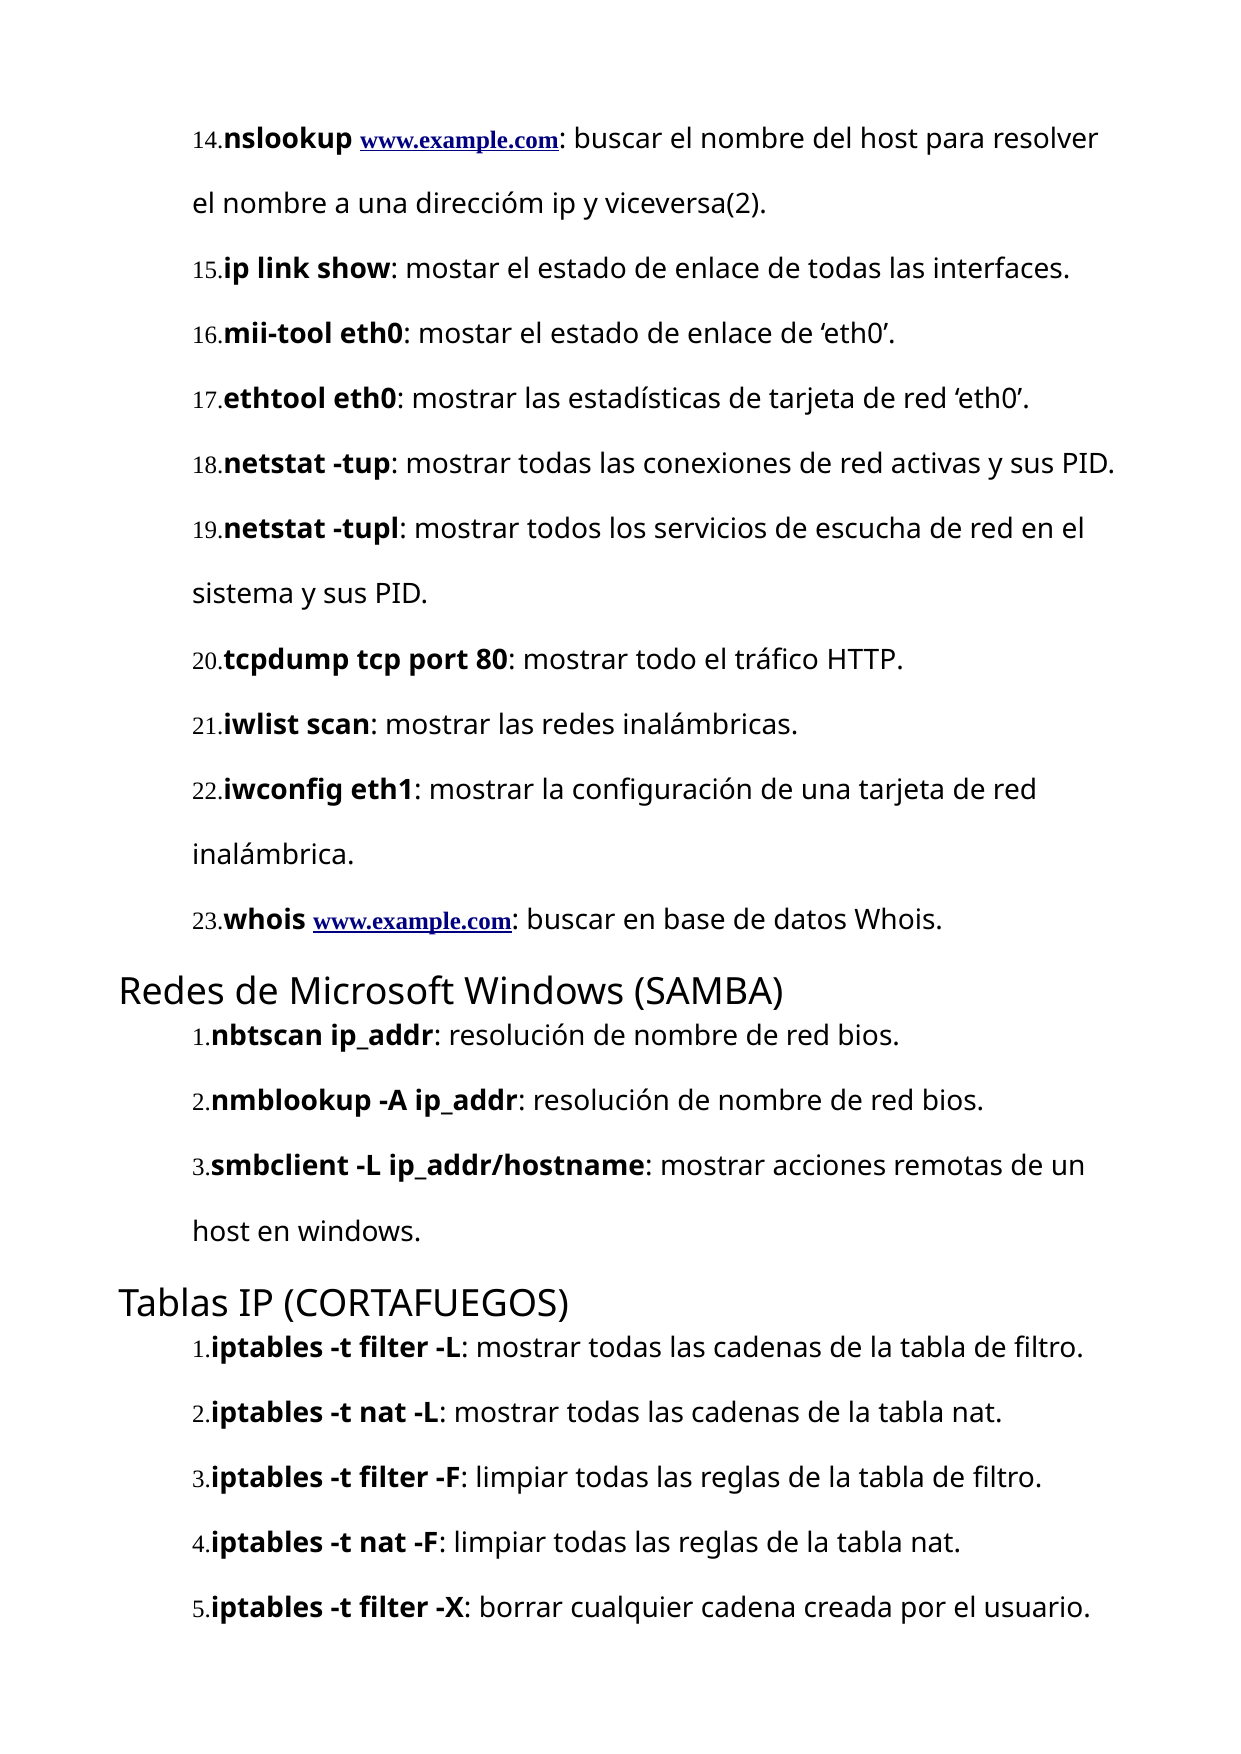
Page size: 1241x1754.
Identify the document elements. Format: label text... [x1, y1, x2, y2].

list nbtscan ip_addr: resolución de nombre de red bios. [118, 1016, 1122, 1054]
list iptables -t filter -F: limpiar todas las reglas de la tabla de filtro. [118, 1457, 1122, 1496]
list netstat -tupl: mostrar todos los servicios de escucha de red en el sistema y sus PID. [118, 509, 1122, 612]
list iptables -t nat -F: limpiar todas las reglas de la tabla nat. [118, 1522, 1122, 1561]
list netstat -tup: mostrar todas las conexiones de red activas y sus PID. [118, 444, 1122, 482]
list iwconfig eth1: mostrar la configuración de una tarjeta de red inalámbrica. [118, 769, 1122, 873]
list ethtool eth0: mostrar las estadísticas de tarjeta de red ‘eth0’. [118, 378, 1122, 417]
list tcpdump tcp port 80: mostrar todo el tráfico HTTP. [118, 639, 1122, 677]
list nslookup www.example.com: buscar el nombre del host para resolver el nombre a una direccióm ip y viceversa(2). [118, 118, 1122, 222]
subtitle Tablas IP (CORTAFUEGOS) [118, 1276, 1122, 1327]
list whois www.example.com: buscar en base de datos Whois. [118, 899, 1122, 938]
list smbclient -L ip_addr/hostname: mostrar acciones remotas de un host en windows. [118, 1146, 1122, 1249]
list iptables -t nat -L: mostrar todas las cadenas de la tabla nat. [118, 1392, 1122, 1430]
list nmblookup -A ip_addr: resolución de nombre de red bios. [118, 1081, 1122, 1119]
list ip link show: mostar el estado de enlace de todas las interfaces. [118, 248, 1122, 287]
list iptables -t filter -X: borrar cualquier cadena creada por el usuario. [118, 1587, 1122, 1626]
subtitle Redes de Microsoft Windows (SAMBA) [118, 964, 1122, 1016]
list iwlist scan: mostrar las redes inalámbricas. [118, 704, 1122, 742]
list iptables -t filter -L: mostrar todas las cadenas de la tabla de filtro. [118, 1327, 1122, 1365]
list mii-tool eth0: mostar el estado de enlace de ‘eth0’. [118, 313, 1122, 352]
